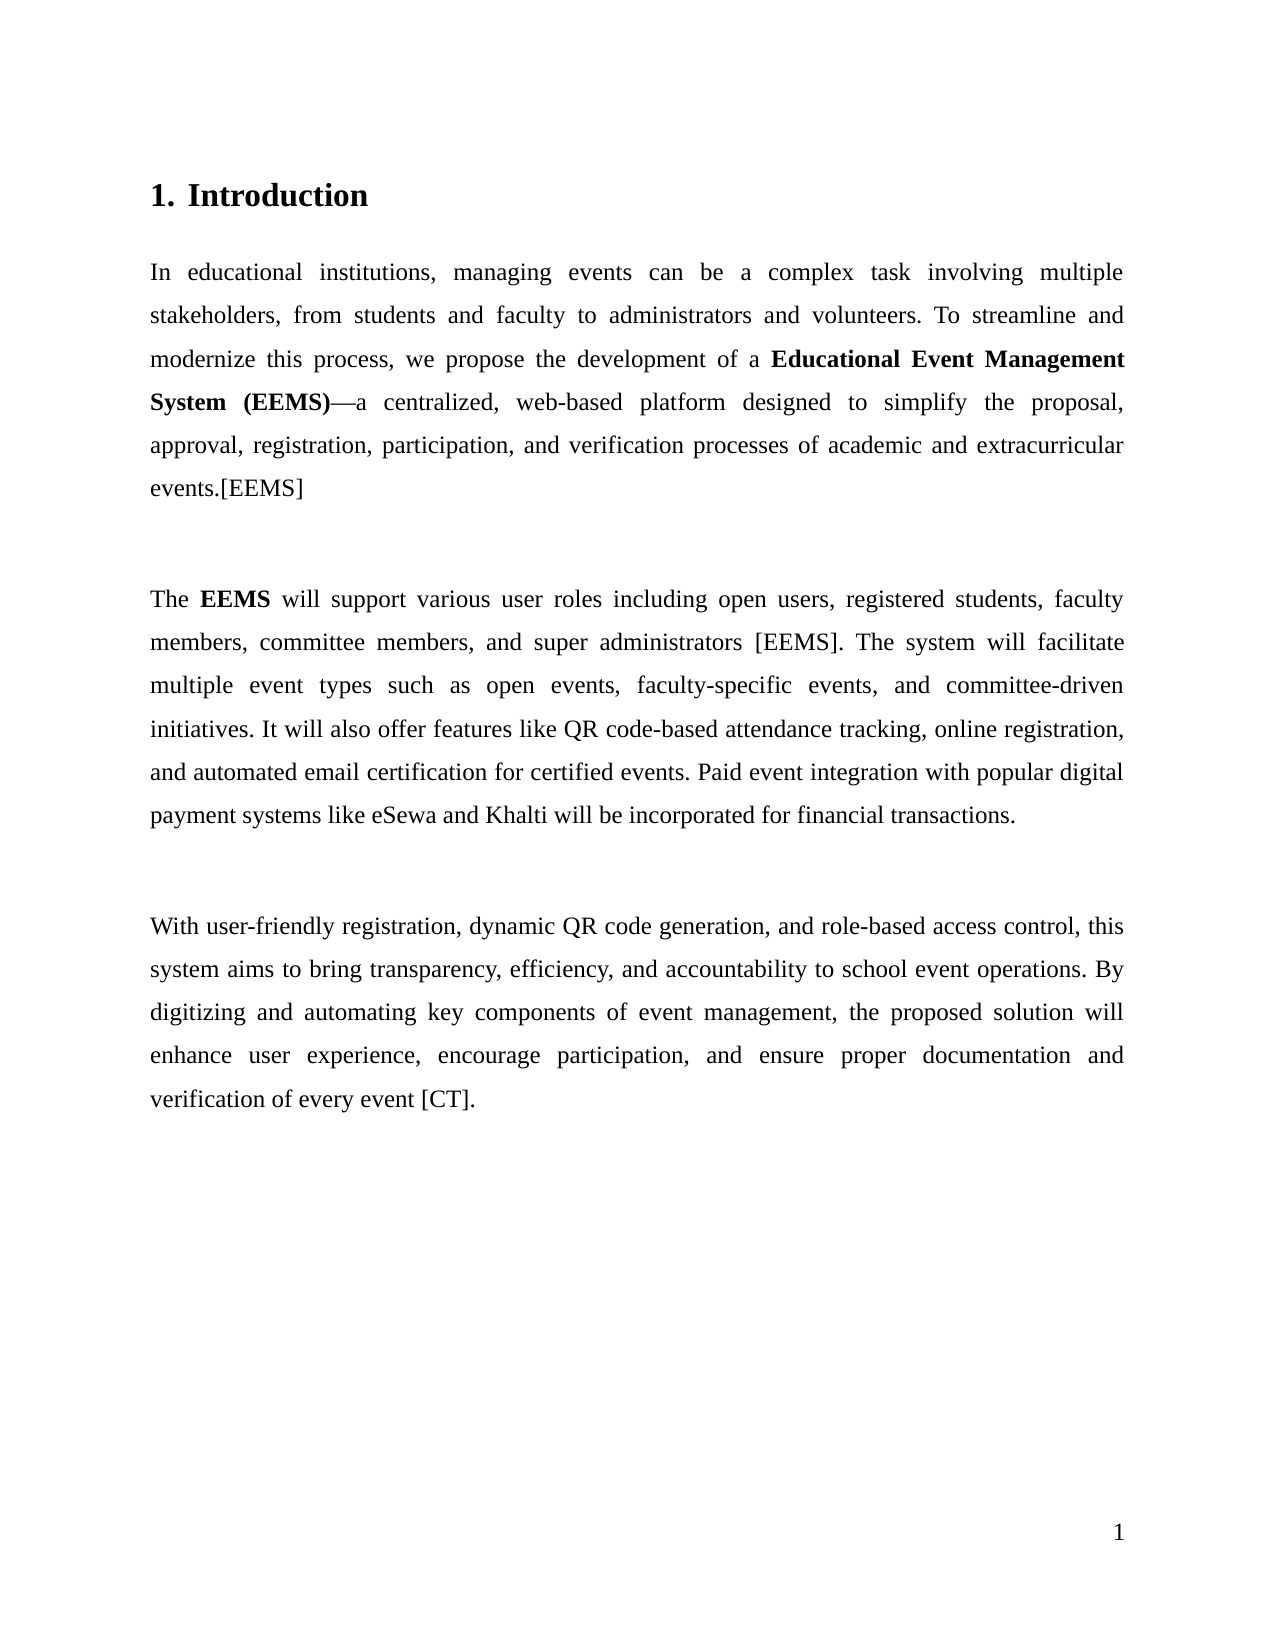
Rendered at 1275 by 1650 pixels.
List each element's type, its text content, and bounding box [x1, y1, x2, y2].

text In educational institutions, managing events can be a complex task involving multiple stakeholders, from students and faculty to administrators and volunteers. To streamline and modernize this process, we propose the development of a Educational Event Management System (EEMS)—a centralized, web-based platform designed to simplify the proposal, approval, registration, participation, and verification processes of academic and extracurricular events.[EEMS] [150, 257, 1125, 502]
subtitle Introduction [150, 175, 1125, 213]
text With user-friendly registration, dynamic QR code generation, and role-based access control, this system aims to bring transparency, efficiency, and accountability to school event operations. By digitizing and automating key components of event management, the proposed solution will enhance user experience, encourage participation, and ensure proper documentation and verification of every event [CT]. [150, 911, 1125, 1112]
text The EEMS will support various user roles including open users, registered students, faculty members, committee members, and super administrators [EEMS]. The system will facilitate multiple event types such as open events, faculty-specific events, and committee-driven initiatives. It will also offer features like QR code-based attendance tracking, online registration, and automated email certification for certified events. Paid event integration with popular digital payment systems like eSewa and Khalti will be incorporated for financial transactions. [150, 584, 1125, 829]
